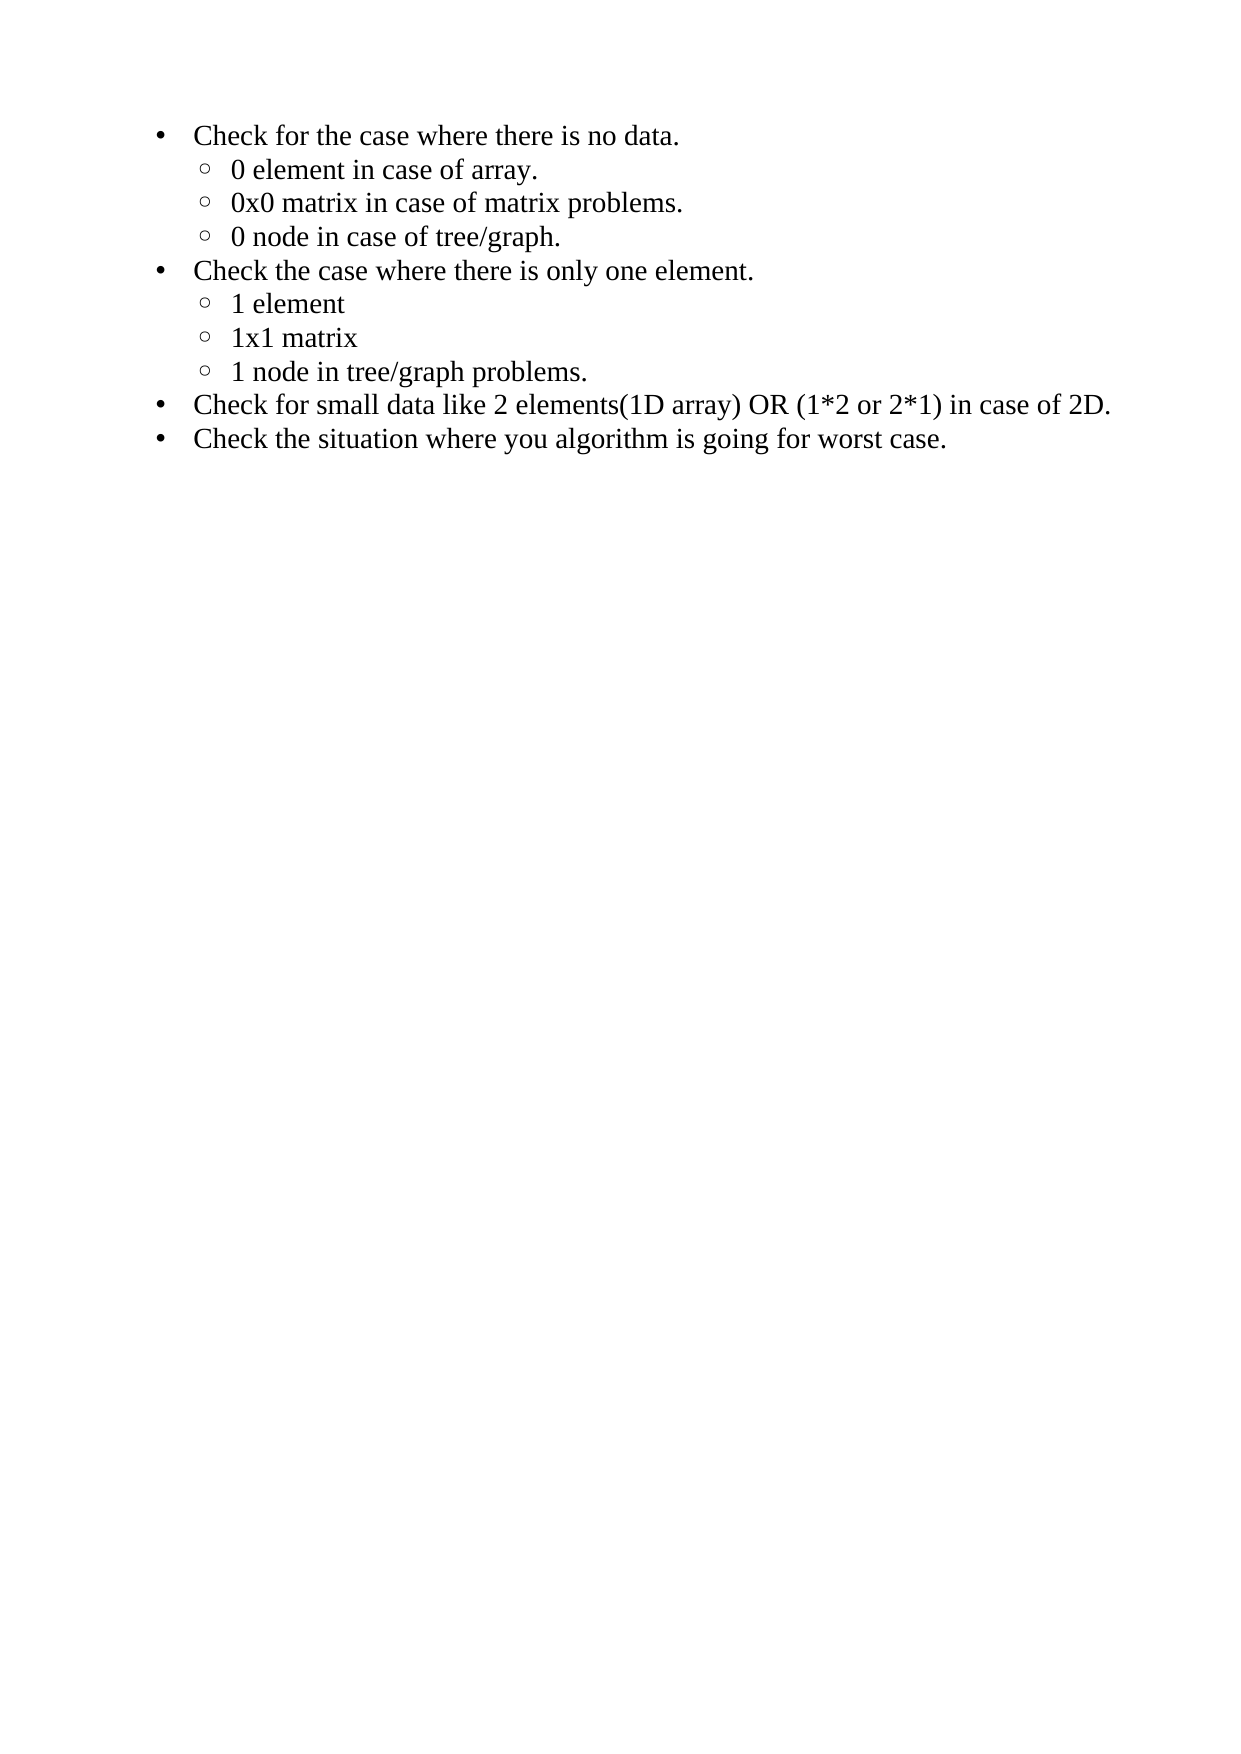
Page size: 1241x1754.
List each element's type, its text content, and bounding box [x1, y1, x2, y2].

list 1x1 matrix [193, 320, 1122, 354]
list 0 element in case of array. [193, 152, 1122, 185]
list Check the situation where you algorithm is going for worst case. [156, 421, 1122, 454]
list 0 node in case of tree/graph. [193, 219, 1122, 253]
list Check for small data like 2 elements(1D array) OR (1*2 or 2*1) in case of 2D. [156, 387, 1122, 421]
list Check the case where there is only one element. [156, 253, 1122, 286]
list 1 node in tree/graph problems. [193, 354, 1122, 387]
list 1 element [193, 286, 1122, 320]
list Check for the case where there is no data. [156, 118, 1122, 152]
list 0x0 matrix in case of matrix problems. [193, 185, 1122, 219]
